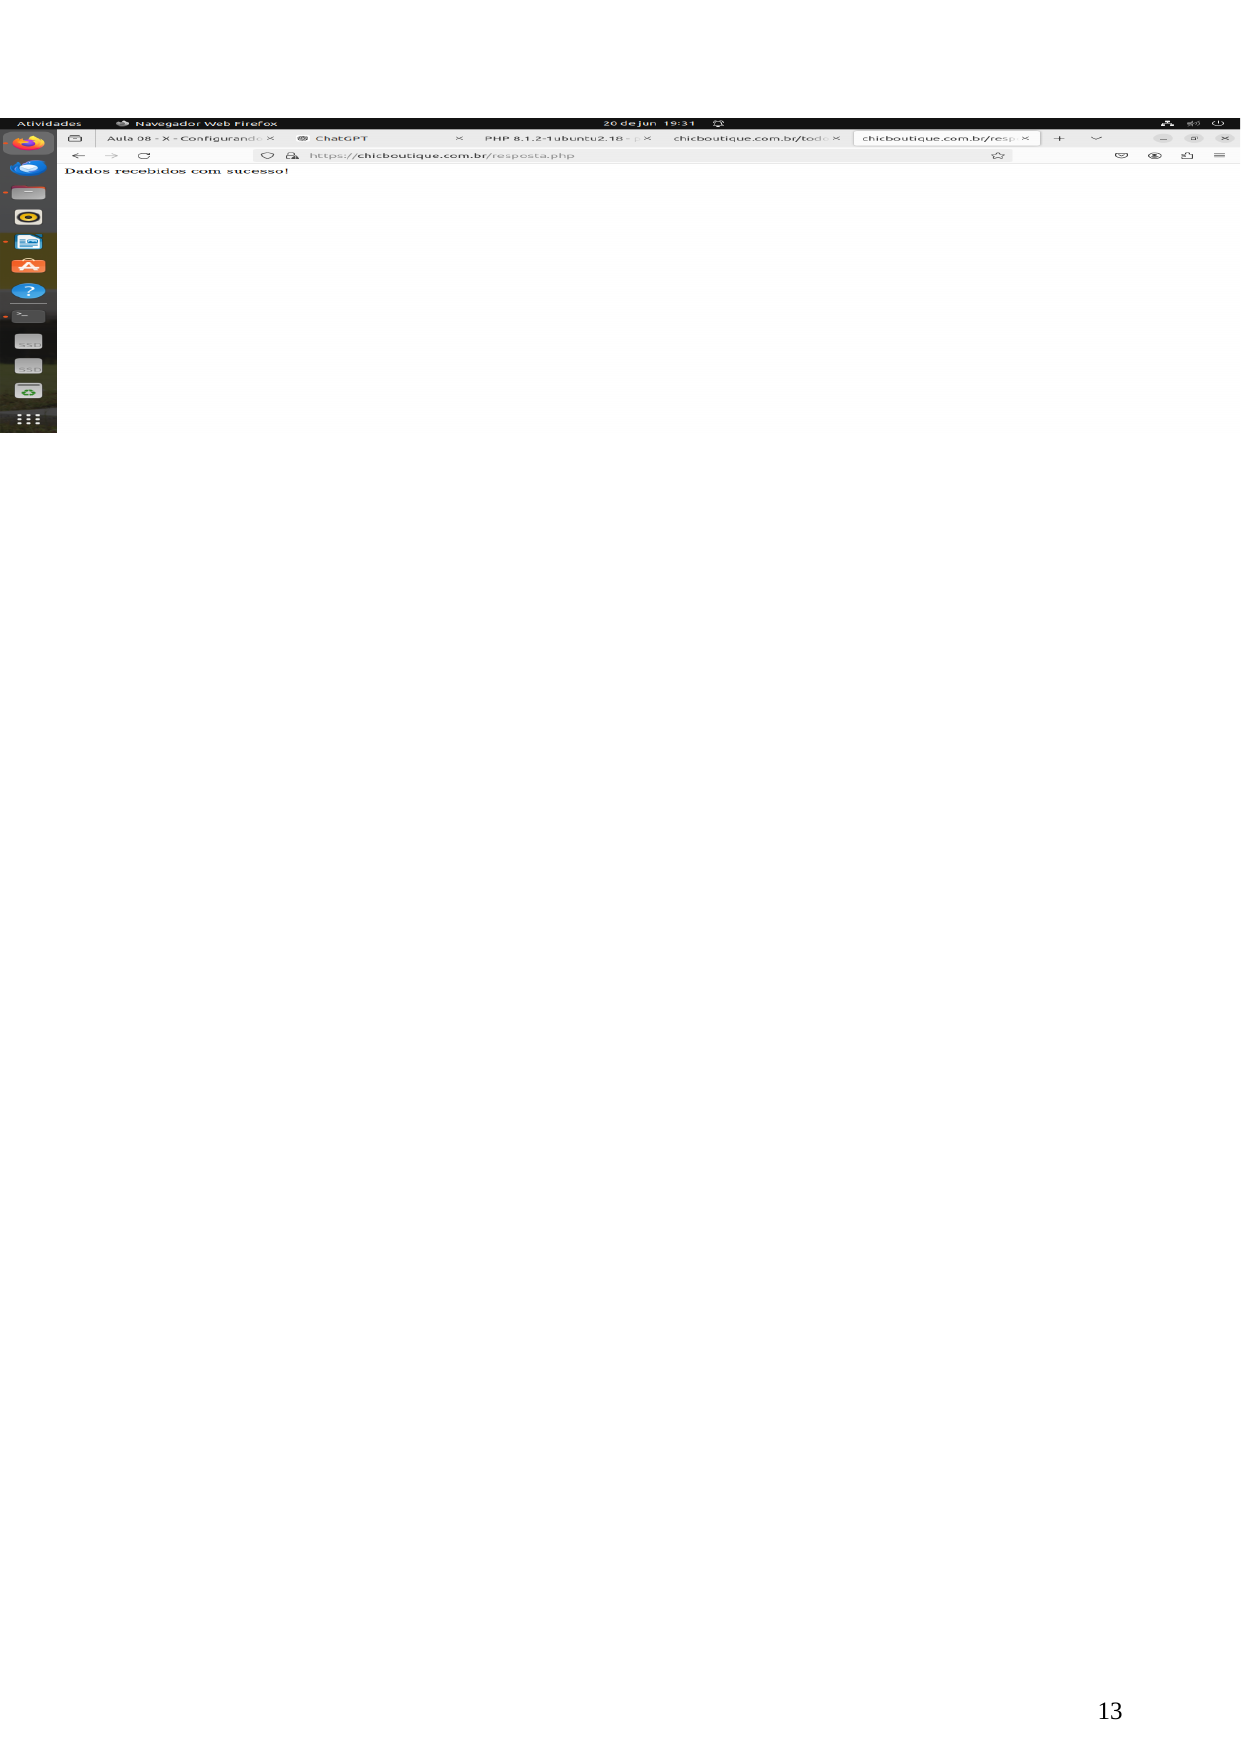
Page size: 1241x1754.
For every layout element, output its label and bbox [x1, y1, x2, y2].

picture [0, 118, 1241, 433]
